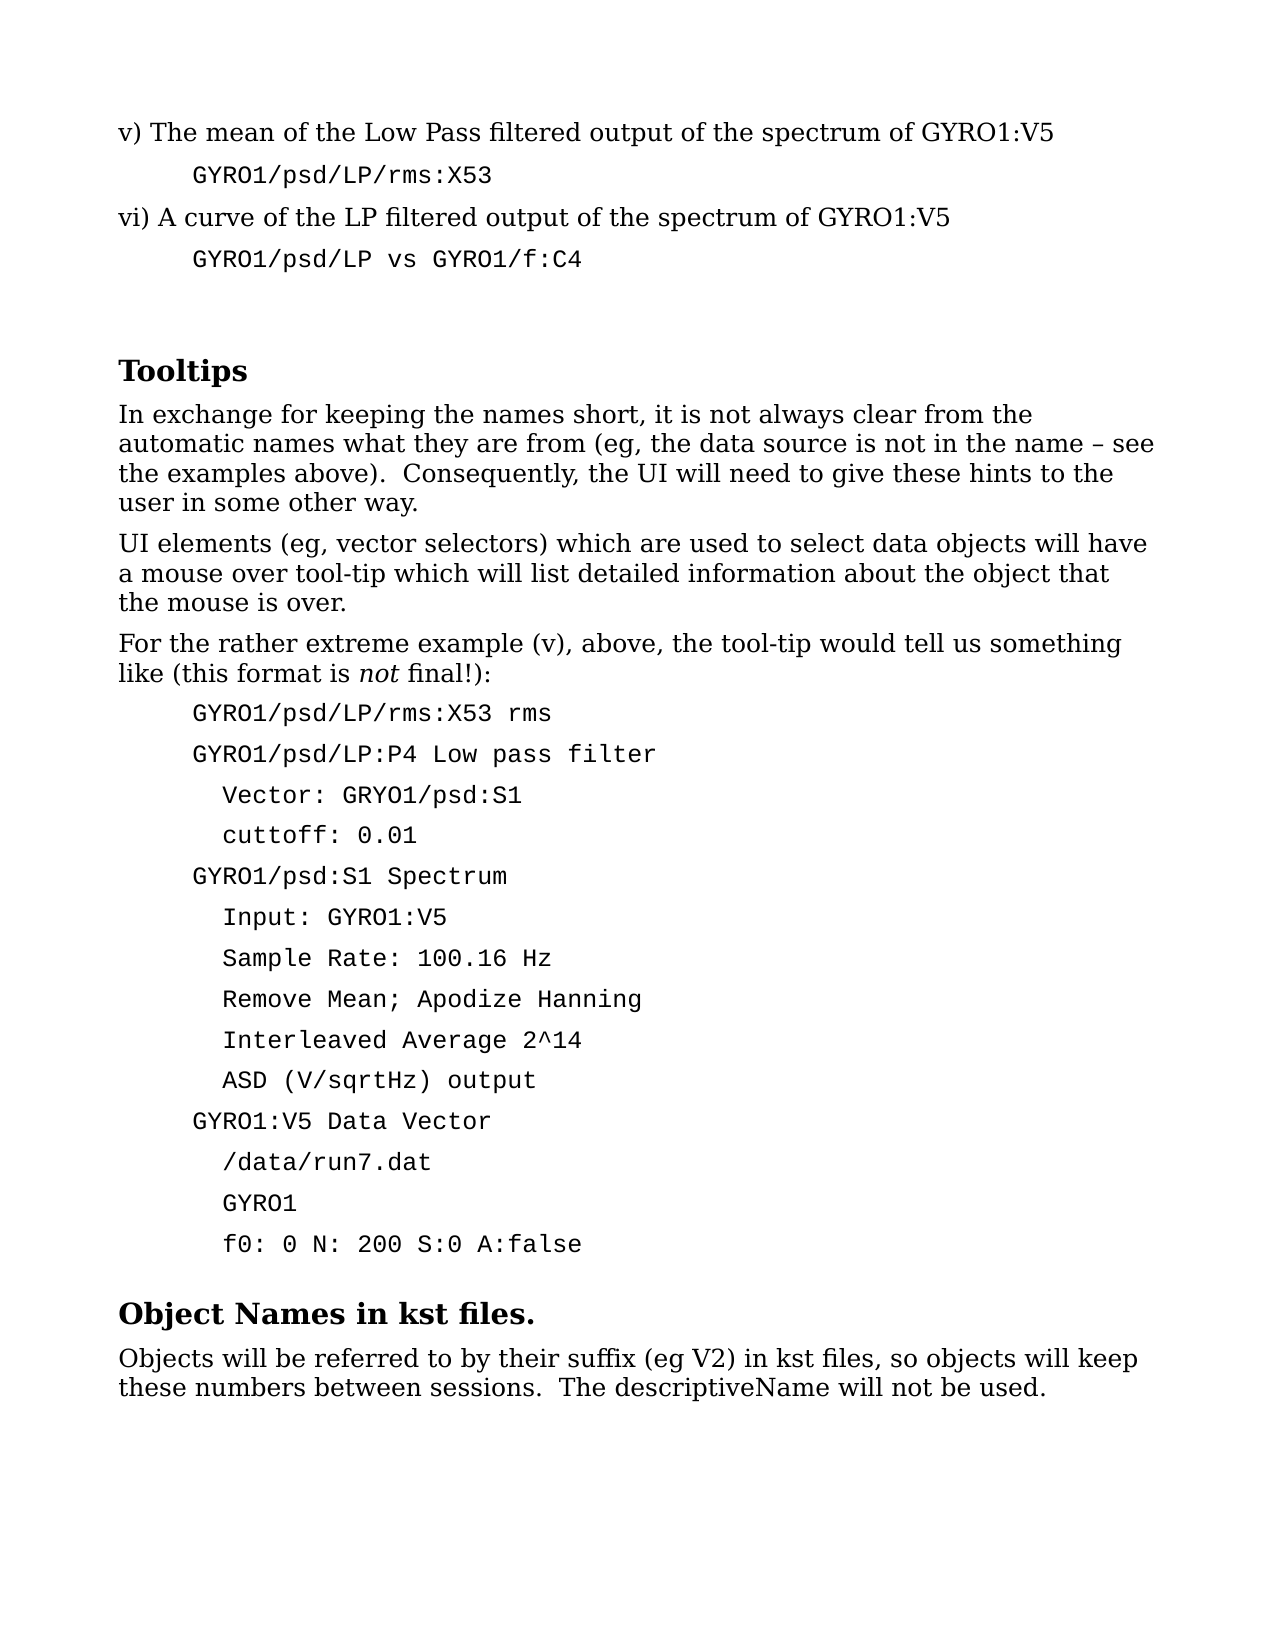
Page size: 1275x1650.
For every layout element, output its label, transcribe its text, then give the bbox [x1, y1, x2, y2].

text Objects will be referred to by their suffix (eg V2) in kst files, so objects will keep these numbers between sessions. The descriptiveName will not be used. [118, 1344, 1157, 1402]
text Input: GYRO1:V5 [118, 905, 1157, 933]
text Interleaved Average 2^14 [118, 1027, 1157, 1056]
text vi) A curve of the LP filtered output of the spectrum of GYRO1:V5 [118, 203, 1157, 232]
text UI elements (eg, vector selectors) which are used to select data objects will have a mouse over tool-tip which will list detailed information about the object that the mouse is over. [118, 530, 1157, 617]
text GYRO1/psd/LP/rms:X53 [118, 160, 1157, 191]
text v) The mean of the Low Pass filtered output of the spectrum of GYRO1:V5 [118, 118, 1157, 147]
text GYRO1/psd/LP/rms:X53 rms [118, 701, 1157, 729]
text For the rather extreme example (v), above, the tool-tip would tell us something like (this format is not final!): [118, 630, 1157, 688]
text Remove Mean; Apodize Hanning [118, 986, 1157, 1015]
text GYRO1/psd/LP:P4 Low pass filter [118, 741, 1157, 770]
text ASD (V/sqrtHz) output [118, 1068, 1157, 1096]
text GYRO1 [118, 1191, 1157, 1219]
text GYRO1/psd:S1 Spectrum [118, 864, 1157, 892]
text Sample Rate: 100.16 Hz [118, 946, 1157, 974]
text cuttoff: 0.01 [118, 823, 1157, 851]
subtitle Tooltips [118, 354, 1157, 388]
text In exchange for keeping the names short, it is not always clear from the automatic names what they are from (eg, the data source is not in the name – see the examples above). Consequently, the UI will need to give these hints to the user in some other way. [118, 401, 1157, 517]
text /data/run7.dat [118, 1150, 1157, 1178]
text GYRO1:V5 Data Vector [118, 1109, 1157, 1137]
subtitle Object Names in kst files. [118, 1297, 1157, 1331]
text Vector: GRYO1/psd:S1 [118, 782, 1157, 811]
text f0: 0 N: 200 S:0 A:false [118, 1231, 1157, 1260]
text GYRO1/psd/LP vs GYRO1/f:C4 [118, 245, 1157, 275]
